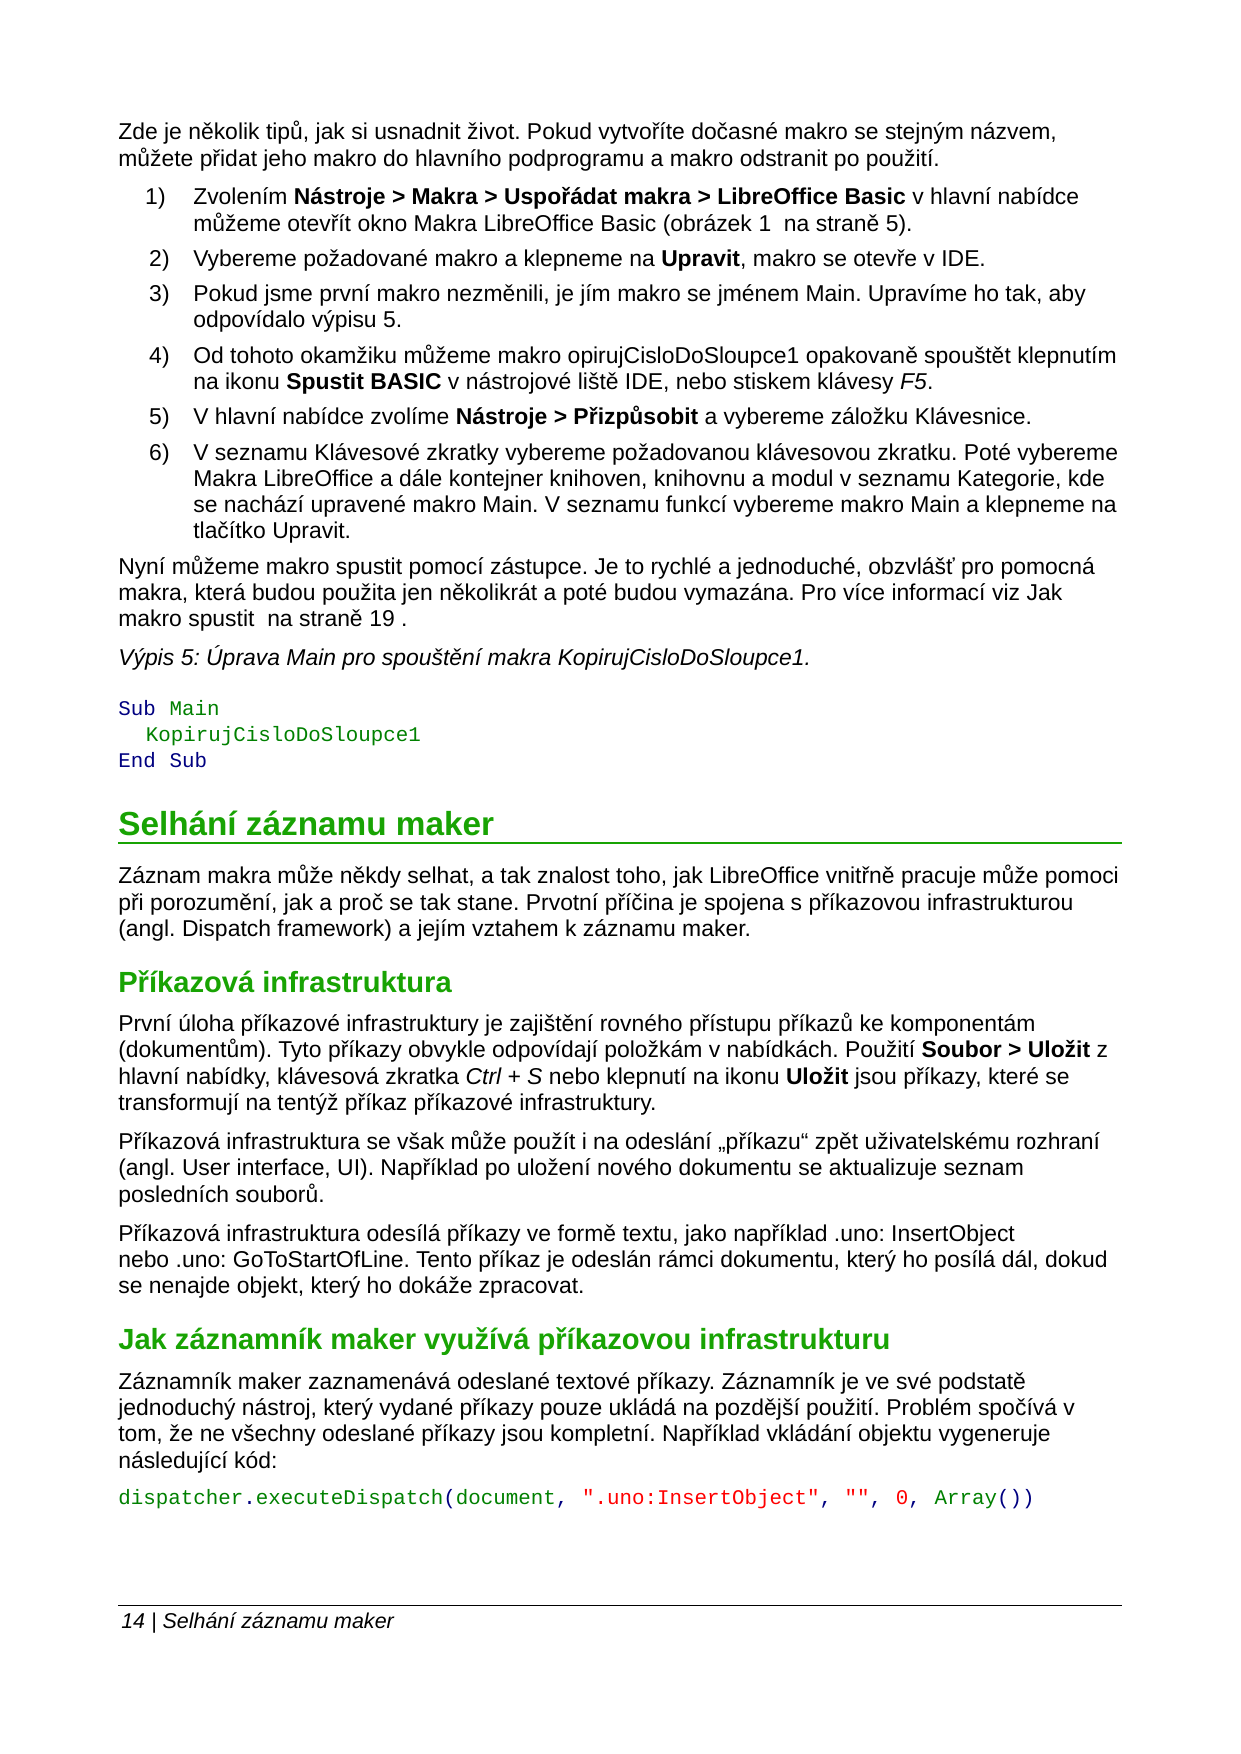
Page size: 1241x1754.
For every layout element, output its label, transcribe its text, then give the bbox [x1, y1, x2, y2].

text dispatcher.executeDispatch(document, ".uno:InsertObject", "", 0, Array()) [118, 1486, 1122, 1511]
text Sub Main [118, 697, 1122, 722]
list V seznamu Klávesové zkratky vybereme požadovanou klávesovou zkratku. Poté vybereme Makra LibreOffice a dále kontejner knihoven, knihovnu a modul v seznamu Kategorie, kde se nachází upravené makro Main. V seznamu funkcí vybereme makro Main a klepneme na tlačítko Upravit. [169, 438, 1122, 544]
list Zvolením Nástroje > Makra > Uspořádat makra > LibreOffice Basic v hlavní nabídce můžeme otevřít okno Makra LibreOffice Basic (obrázek 1 na straně 5). [165, 183, 1122, 236]
text Záznamník maker zaznamenává odeslané textové příkazy. Záznamník je ve své podstatě jednoduchý nástroj, který vydané příkazy pouze ukládá na pozdější použití. Problém spočívá v tom, že ne všechny odeslané příkazy jsou kompletní. Například vkládání objektu vygeneruje následující kód: [118, 1368, 1122, 1473]
text KopirujCisloDoSloupce1 [118, 722, 1122, 748]
list Zde je několik tipů, jak si usnadnit život. Pokud vytvoříte dočasné makro se stejným názvem, můžete přidat jeho makro do hlavního podprogramu a makro odstranit po použití. [118, 118, 1122, 171]
list Pokud jsme první makro nezměnili, je jím makro se jménem Main. Upravíme ho tak, aby odpovídalo výpisu 5. [169, 280, 1122, 333]
subtitle Jak záznamník maker využívá příkazovou infrastrukturu [118, 1322, 1122, 1356]
text End Sub [118, 748, 1122, 774]
text Nyní můžeme makro spustit pomocí zástupce. Je to rychlé a jednoduché, obzvlášť pro pomocná makra, která budou použita jen několikrát a poté budou vymazána. Pro více informací viz Jak spustit makro na straně 18 . [118, 553, 1122, 632]
text Příkazová infrastruktura se však může použít i na odeslání „příkazu“ zpět uživatelskému rozhraní (angl. User interface, UI). Například po uložení nového dokumentu se aktualizuje seznam posledních souborů. [118, 1128, 1122, 1207]
subtitle Příkazová infrastruktura [118, 965, 1122, 998]
text Příkazová infrastruktura odesílá příkazy ve formě textu, jako například .uno: InsertObject nebo .uno: GoToStartOfLine. Tento příkaz je odeslán rámci dokumentu, který ho posílá dál, dokud se nenajde objekt, který ho dokáže zpracovat. [118, 1219, 1122, 1299]
list Vybereme požadované makro a klepneme na Upravit, makro se otevře v IDE. [169, 245, 1122, 271]
text Záznam makra může někdy selhat, a tak znalost toho, jak LibreOffice vnitřně pracuje může pomoci při porozumění, jak a proč se tak stane. Prvotní příčina je spojena s příkazovou infrastrukturou (angl. Dispatch framework) a jejím vztahem k záznamu maker. [118, 862, 1122, 941]
subtitle Selhání záznamu maker [118, 804, 1122, 842]
text První úloha příkazové infrastruktury je zajištění rovného přístupu příkazů ke komponentám (dokumentům). Tyto příkazy obvykle odpovídají položkám v nabídkách. Použití Soubor > Uložit z hlavní nabídky, klávesová zkratka Ctrl + S nebo klepnutí na ikonu Uložit jsou příkazy, které se transformují na tentýž příkaz příkazové infrastruktury. [118, 1010, 1122, 1116]
list Od tohoto okamžiku můžeme makro opirujCisloDoSloupce1 opakovaně spouštět klepnutím na ikonu Spustit BASIC v nástrojové liště IDE, nebo stiskem klávesy F5. [169, 342, 1122, 394]
text Výpis 5 : Úprava Main pro spouštění makra KopirujCisloDoSloupce1. [118, 644, 1122, 671]
list V hlavní nabídce zvolíme Nástroje > Přizpůsobit a vybereme záložku Klávesnice. [169, 403, 1122, 429]
